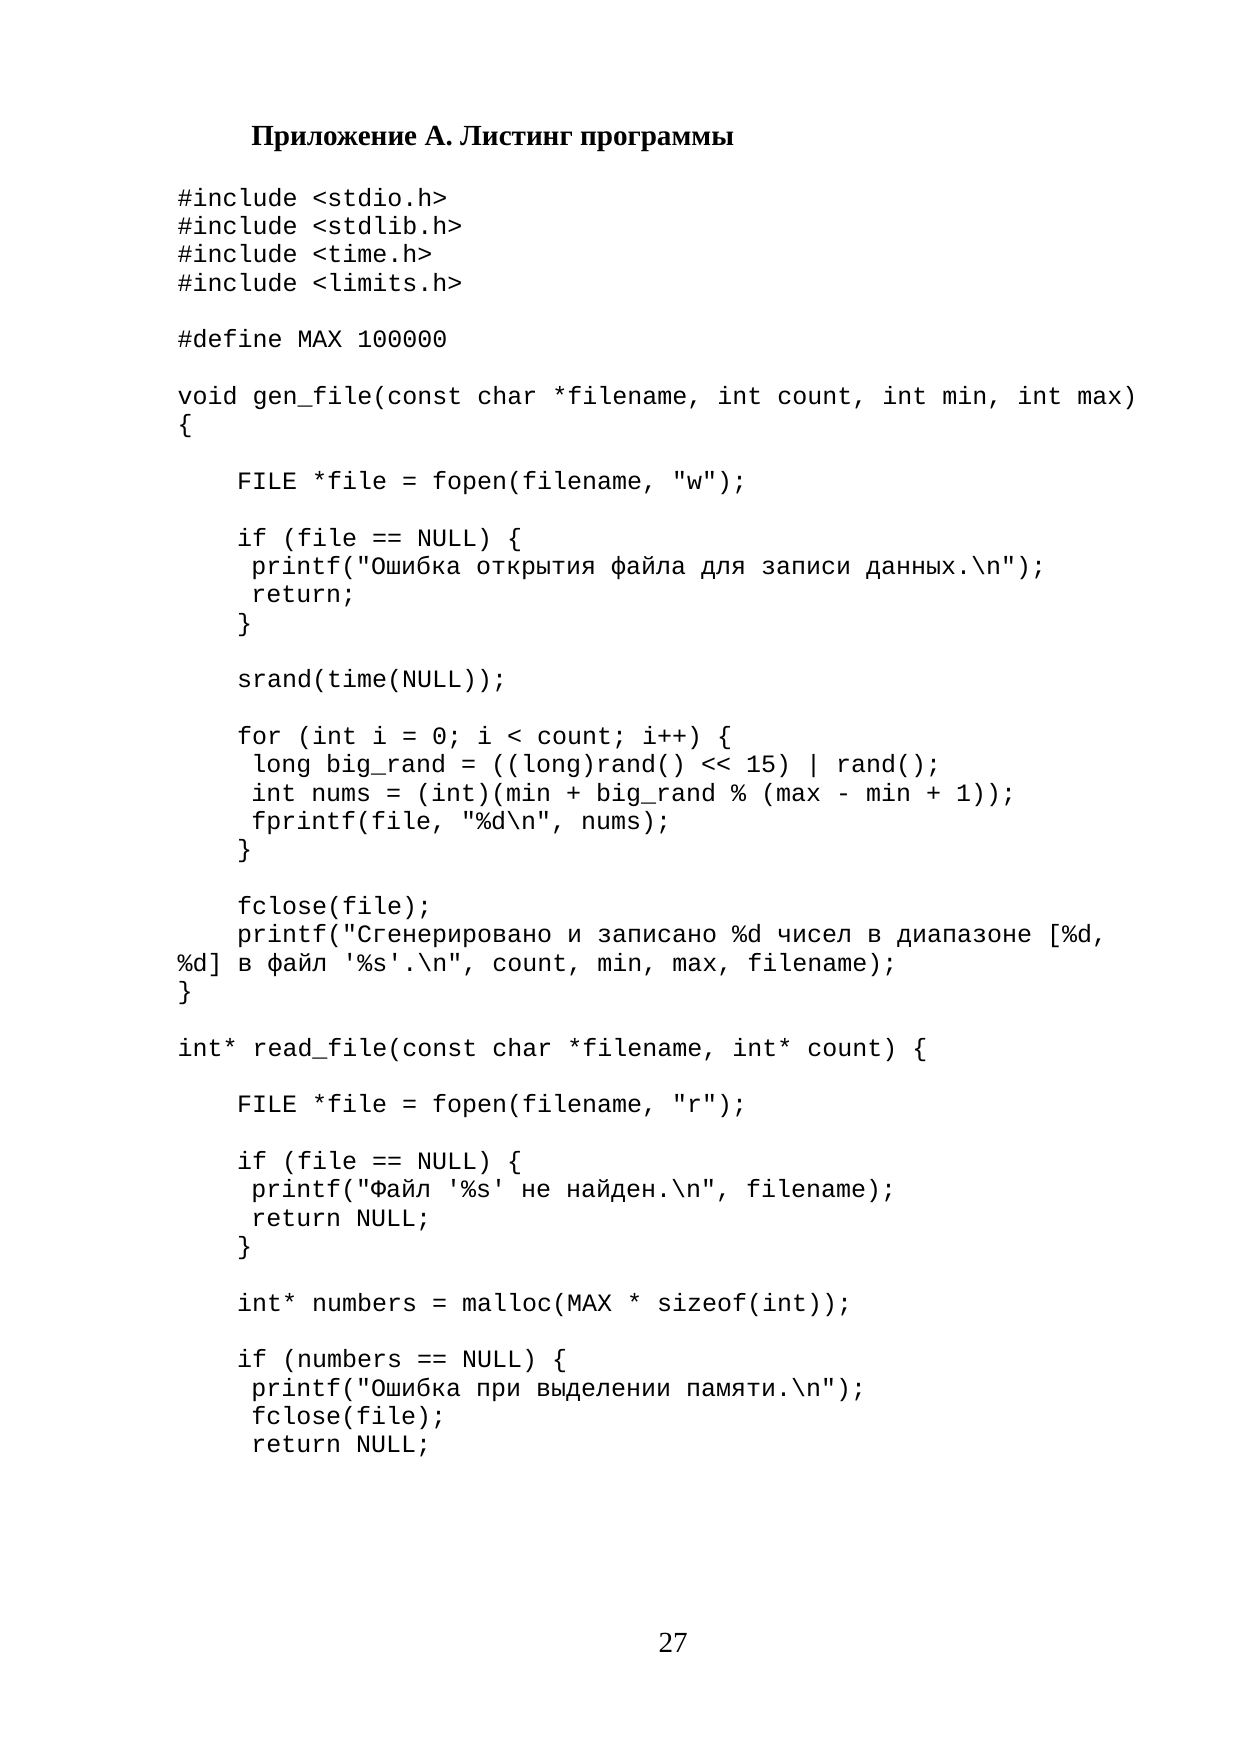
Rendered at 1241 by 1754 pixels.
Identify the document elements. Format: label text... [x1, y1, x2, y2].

text FILE *file = fopen(filename, "r"); [177, 1092, 1152, 1120]
text printf("Сгенерировано и записано %d чисел в диапазоне [%d, %d] в файл '%s'.\n", count, min, max, filename); [177, 922, 1152, 978]
text fclose(file); [177, 893, 1152, 922]
text Приложение А. Листинг программы [177, 118, 1152, 152]
text } [177, 978, 1152, 1007]
text #include <stdlib.h> [177, 213, 1152, 242]
text for (int i = 0; i < count; i++) { [177, 723, 1152, 752]
text long big_rand = ((long)rand() << 15) | rand(); [177, 752, 1152, 780]
text int nums = (int)(min + big_rand % (max - min + 1)); [177, 780, 1152, 808]
text void gen_file(const char *filename, int count, int min, int max) { [177, 383, 1152, 440]
text fprintf(file, "%d\n", nums); [177, 808, 1152, 837]
text printf("Ошибка при выделении памяти.\n"); [177, 1375, 1152, 1403]
text } [177, 837, 1152, 865]
text return NULL; [177, 1432, 1152, 1460]
text if (numbers == NULL) { [177, 1347, 1152, 1375]
text #include <stdio.h> [177, 185, 1152, 213]
text return; [177, 582, 1152, 610]
text } [177, 1233, 1152, 1262]
text srand(time(NULL)); [177, 667, 1152, 695]
text #include <time.h> [177, 242, 1152, 270]
text if (file == NULL) { [177, 525, 1152, 553]
text FILE *file = fopen(filename, "w"); [177, 468, 1152, 497]
text return NULL; [177, 1205, 1152, 1233]
text int* numbers = malloc(MAX * sizeof(int)); [177, 1290, 1152, 1318]
text fclose(file); [177, 1403, 1152, 1432]
text #define MAX 100000 [177, 327, 1152, 355]
text } [177, 610, 1152, 638]
text int* read_file(const char *filename, int* count) { [177, 1035, 1152, 1063]
text printf("Файл '%s' не найден.\n", filename); [177, 1177, 1152, 1205]
text printf("Ошибка открытия файла для записи данных.\n"); [177, 553, 1152, 582]
text #include <limits.h> [177, 270, 1152, 298]
text if (file == NULL) { [177, 1148, 1152, 1177]
